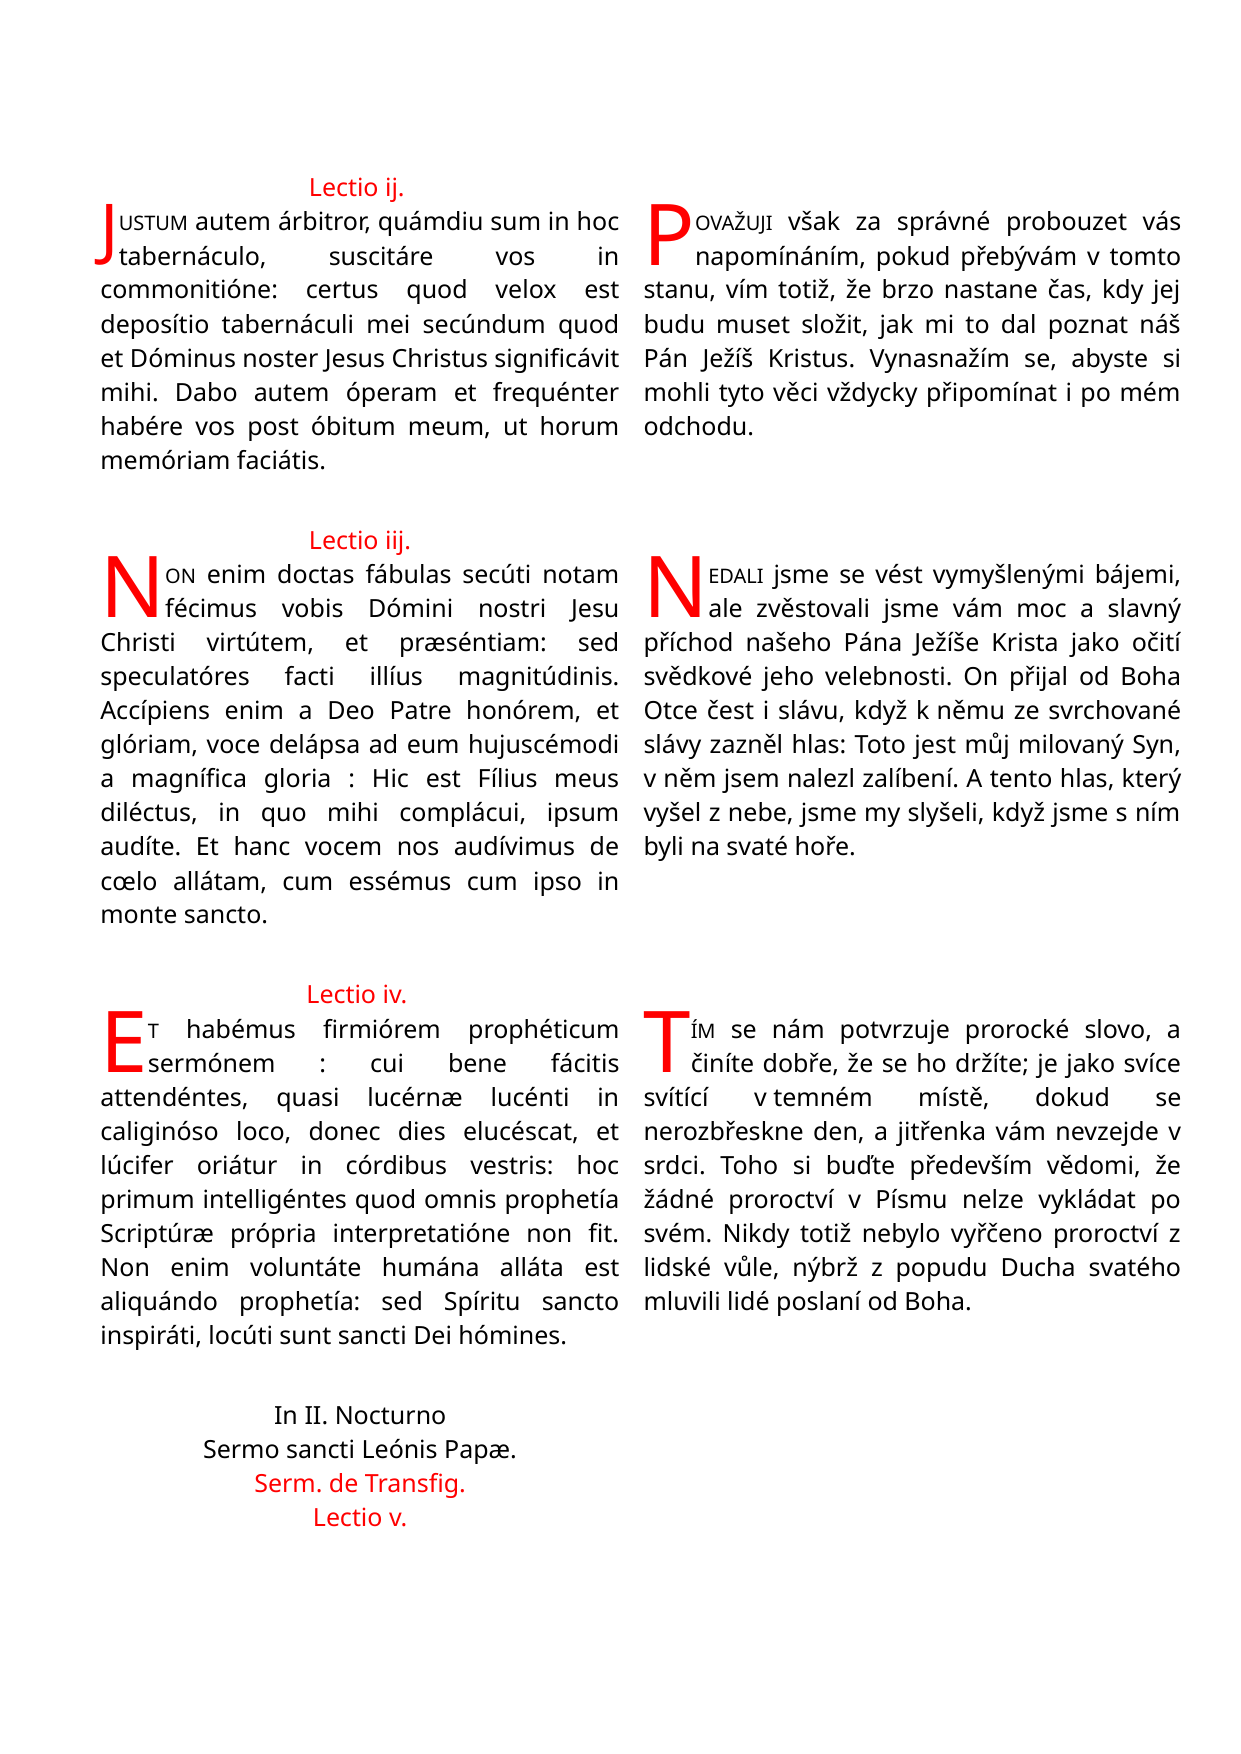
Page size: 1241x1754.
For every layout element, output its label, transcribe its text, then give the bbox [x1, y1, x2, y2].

table_cell Lectio iij. Non enim doctas fábulas secúti notam fécimus vobis Dómini nostri Jesu Christi virtútem, et præséntiam: sed speculatóres facti illíus magnitúdinis. Accípiens enim a Deo Patre honórem, et glóriam, voce delápsa ad eum hujuscémodi a magnífica gloria : Hic est Fílius meus diléctus, in quo mihi complácui, ipsum audíte. Et hanc vocem nos audívimus de cœlo allátam, cum essémus cum ipso in monte sancto. [89, 517, 631, 971]
table_cell [89, 118, 631, 164]
table_cell [631, 118, 1193, 164]
table_cell Lectio ij. Justum autem árbitror, quámdiu sum in hoc tabernáculo, suscitáre vos in commonitióne: certus quod velox est deposítio tabernáculi mei secúndum quod et Dóminus noster Jesus Christus significávit mihi. Dabo autem óperam et frequénter habére vos post óbitum meum, ut horum memóriam faciátis. [89, 164, 631, 517]
table_cell Nedali jsme se vést vymyšlenými bájemi, ale zvěstovali jsme vám moc a slavný příchod našeho Pána Ježíše Krista jako očití svědkové jeho velebnosti. On přijal od Boha Otce čest i slávu, když k němu ze svrchované slávy zazněl hlas: Toto jest můj milovaný Syn, v něm jsem nalezl zalíbení. A tento hlas, který vyšel z nebe, jsme my slyšeli, když jsme s ním byli na svaté hoře. [631, 517, 1193, 971]
table_cell In II. Nocturno Sermo sancti Leónis Papæ. Serm. de Transfig. Lectio v. [89, 1392, 631, 1540]
table_cell Tím se nám potvrzuje prorocké slovo, a činíte dobře, že se ho držíte; je jako svíce svítící v temném místě, dokud se nerozbřeskne den, a jitřenka vám nevzejde v srdci. Toho si buďte především vědomi, že žádné proroctví v Písmu nelze vykládat po svém. Nikdy totiž nebylo vyřčeno proroctví z lidské vůle, nýbrž z popudu Ducha svatého mluvili lidé poslaní od Boha. [631, 971, 1193, 1392]
table_cell Lectio iv. Et habémus firmiórem prophéticum sermónem : cui bene fácitis attendéntes, quasi lucérnæ lucénti in caliginóso loco, donec dies elucéscat, et lúcifer oriátur in córdibus vestris: hoc primum intelligéntes quod omnis prophetía Scriptúræ própria interpretatióne non fit. Non enim voluntáte humána alláta est aliquándo prophetía: sed Spíritu sancto inspiráti, locúti sunt sancti Dei hómines. [89, 971, 631, 1392]
table_cell Považuji však za správné probouzet vás napomínáním, pokud přebývám v tomto stanu, vím totiž, že brzo nastane čas, kdy jej budu muset složit, jak mi to dal poznat náš Pán Ježíš Kristus. Vynasnažím se, abyste si mohli tyto věci vždycky připomínat i po mém odchodu. [631, 164, 1193, 517]
table_cell [631, 1392, 1193, 1540]
